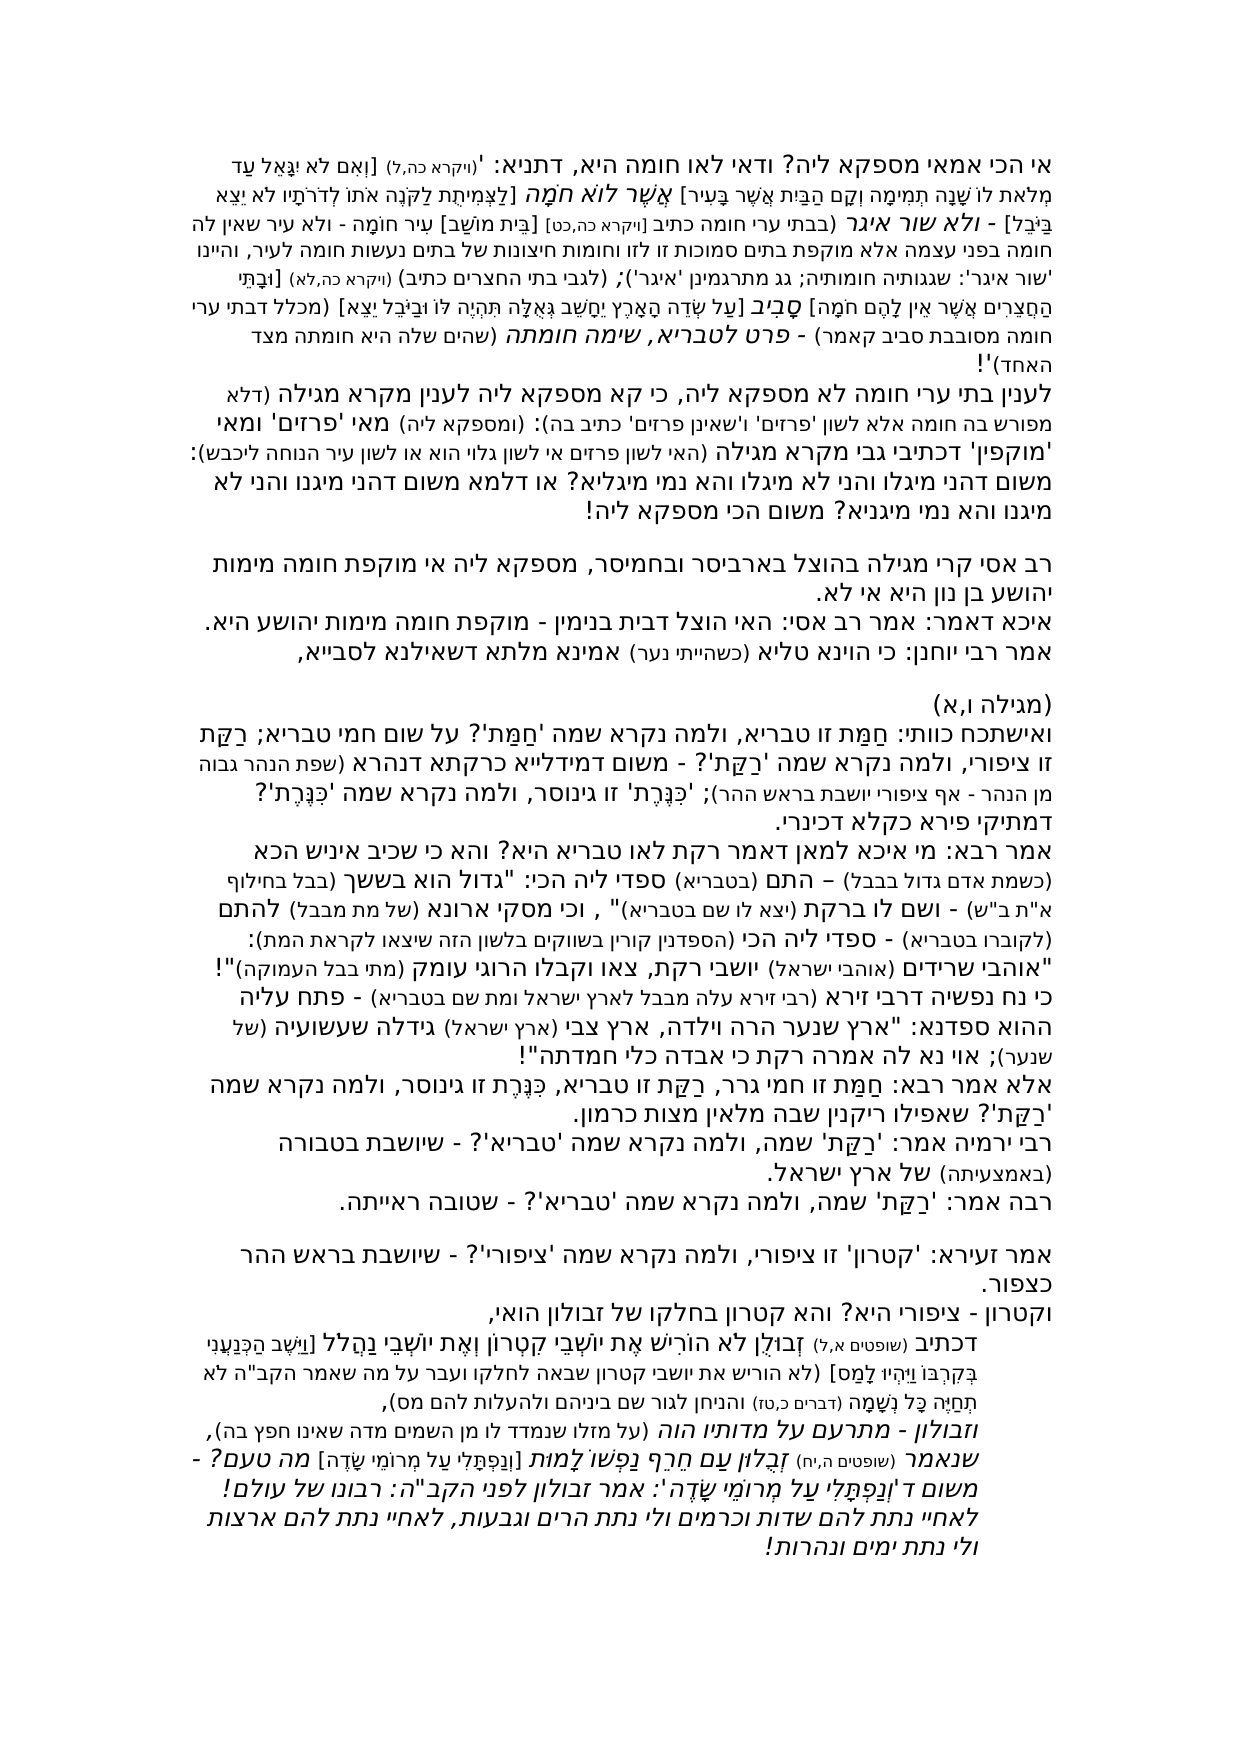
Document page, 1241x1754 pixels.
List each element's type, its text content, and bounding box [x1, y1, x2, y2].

text לענין בתי ערי חומה לא מספקא ליה, כי קא מספקא ליה לענין מקרא מגילה (דלא מפורש בה חומה אלא לשון 'פרזים' ו'שאינן פרזים' כתיב בה): (ומספקא ליה) מאי 'פרזים' ומאי 'מוקפין' דכתיבי גבי מקרא מגילה (האי לשון פרזים אי לשון גלוי הוא או לשון עיר הנוחה ליכבש): משום דהני מיגלו והני לא מיגלו והא נמי מיגליא? או דלמא משום דהני מיגנו והני לא מיגנו והא נמי מיגניא? משום הכי מספקא ליה! [187, 379, 1053, 525]
text (מגילה ו,א) [187, 690, 1053, 719]
text רב אסי קרי מגילה בהוצל בארביסר ובחמיסר, מספקא ליה אי מוקפת חומה מימות יהושע בן נון היא אי לא. [187, 549, 1053, 608]
text דכתיב (שופטים א,ל) זְבוּלֻן לֹא הוֹרִישׁ אֶת יוֹשְׁבֵי קִטְרוֹן וְאֶת יוֹשְׁבֵי נַהֲלֹל [וַיֵּשֶׁב הַכְּנַעֲנִי בְּקִרְבּוֹ וַיִּהְיוּ לָמַס] (לא הוריש את יושבי קטרון שבאה לחלקו ועבר על מה שאמר הקב"ה לֹא תְחַיֶּה כָּל נְשָׁמָה (דברים כ,טז) והניחן לגור שם ביניהם ולהעלות להם מס), [187, 1328, 978, 1415]
text אמר רבא: מי איכא למאן דאמר רקת לאו טבריא היא? והא כי שכיב איניש הכא (כשמת אדם גדול בבבל) – התם (בטבריא) ספדי ליה הכי: "גדול הוא בששך (בבל בחילוף א"ת ב"ש) - ושם לו ברקת (יצא לו שם בטבריא)" , וכי מסקי ארונא (של מת מבבל) להתם (לקוברו בטבריא) - ספדי ליה הכי (הספדנין קורין בשווקים בלשון הזה שיצאו לקראת המת): "אוהבי שרידים (אוהבי ישראל) יושבי רקת, צאו וקבלו הרוגי עומק (מתי בבל העמוקה)"! [187, 836, 1053, 982]
text ואישתכח כוותי: חַמַּת זו טבריא, ולמה נקרא שמה 'חַמַּת'? על שום חמי טבריא; רַקַּת זו ציפורי, ולמה נקרא שמה 'רַקַּת'? - משום דמידלייא כרקתא דנהרא (שפת הנהר גבוה מן הנהר - אף ציפורי יושבת בראש ההר); 'כִּנֶּרֶת' זו גינוסר, ולמה נקרא שמה 'כִּנֶּרֶת'? דמתיקי פירא כקלא דכינרי. [187, 719, 1053, 836]
text וזבולון - מתרעם על מדותיו הוה (על מזלו שנמדד לו מן השמים מדה שאינו חפץ בה), שנאמר (שופטים ה,יח) זְבֻלוּן עַם חֵרֵף נַפְשׁוֹ לָמוּת [וְנַפְתָּלִי עַל מְרוֹמֵי שָׂדֶה] מה טעם? - משום ד'וְנַפְתָּלִי עַל מְרוֹמֵי שָׂדֶה': אמר זבולון לפני הקב"ה: רבונו של עולם! לאחיי נתת להם שדות וכרמים ולי נתת הרים וגבעות, לאחיי נתת להם ארצות ולי נתת ימים ונהרות! [187, 1415, 978, 1561]
text כי נח נפשיה דרבי זירא (רבי זירא עלה מבבל לארץ ישראל ומת שם בטבריא) - פתח עליה ההוא ספדנא: "ארץ שנער הרה וילדה, ארץ צבי (ארץ ישראל) גידלה שעשועיה (של שנער); אוי נא לה אמרה רקת כי אבדה כלי חמדתה"! [187, 982, 1053, 1070]
text אמר רבי יוחנן: כי הוינא טליא (כשהייתי נער) אמינא מלתא דשאילנא לסבייא, [187, 637, 1053, 666]
text רבה אמר: 'רַקַּת' שמה, ולמה נקרא שמה 'טבריא'? - שטובה ראייתה. [187, 1187, 1053, 1216]
text אמר זעירא: 'קטרון' זו ציפורי, ולמה נקרא שמה 'ציפורי'? - שיושבת בראש ההר כצפור. [187, 1240, 1053, 1298]
text אי הכי אמאי מספקא ליה? ודאי לאו חומה היא, דתניא: '(ויקרא כה,ל) [וְאִם לֹא יִגָּאֵל עַד מְלֹאת לוֹ שָׁנָה תְמִימָה וְקָם הַבַּיִת אֲשֶׁר בָּעִיר] אֲשֶׁר לוֹא חֹמָה [לַצְּמִיתֻת לַקֹּנֶה אֹתוֹ לְדֹרֹתָיו לֹא יֵצֵא בַּיֹּבֵל] - ולא שור איגר (בבתי ערי חומה כתיב [ויקרא כה,כט] [בֵּית מוֹשַׁב] עִיר חוֹמָה - ולא עיר שאין לה חומה בפני עצמה אלא מוקפת בתים סמוכות זו לזו וחומות חיצונות של בתים נעשות חומה לעיר, והיינו 'שור איגר': שגגותיה חומותיה; גג מתרגמינן 'איגר'); (לגבי בתי החצרים כתיב) (ויקרא כה,לא) [וּבָתֵּי הַחֲצֵרִים אֲשֶׁר אֵין לָהֶם חֹמָה] סָבִיב [עַל שְׂדֵה הָאָרֶץ יֵחָשֵׁב גְּאֻלָּה תִּהְיֶה לּוֹ וּבַיֹּבֵל יֵצֵא] (מכלל דבתי ערי חומה מסובבת סביב קאמר) - פרט לטבריא, שימה חומתה (שהים שלה היא חומתה מצד האחד)'! [187, 150, 1053, 379]
text רבי ירמיה אמר: 'רַקַּת' שמה, ולמה נקרא שמה 'טבריא'? - שיושבת בטבורה (באמצעיתה) של ארץ ישראל. [187, 1128, 1053, 1187]
text איכא דאמר: אמר רב אסי: האי הוצל דבית בנימין - מוקפת חומה מימות יהושע היא. [187, 608, 1053, 637]
text אלא אמר רבא: חַמַּת זו חמי גרר, רַקַּת זו טבריא, כִּנֶּרֶת זו גינוסר, ולמה נקרא שמה 'רַקַּת'? שאפילו ריקנין שבה מלאין מצות כרמון. [187, 1070, 1053, 1128]
text וקטרון - ציפורי היא? והא קטרון בחלקו של זבולון הואי, [187, 1298, 1053, 1328]
